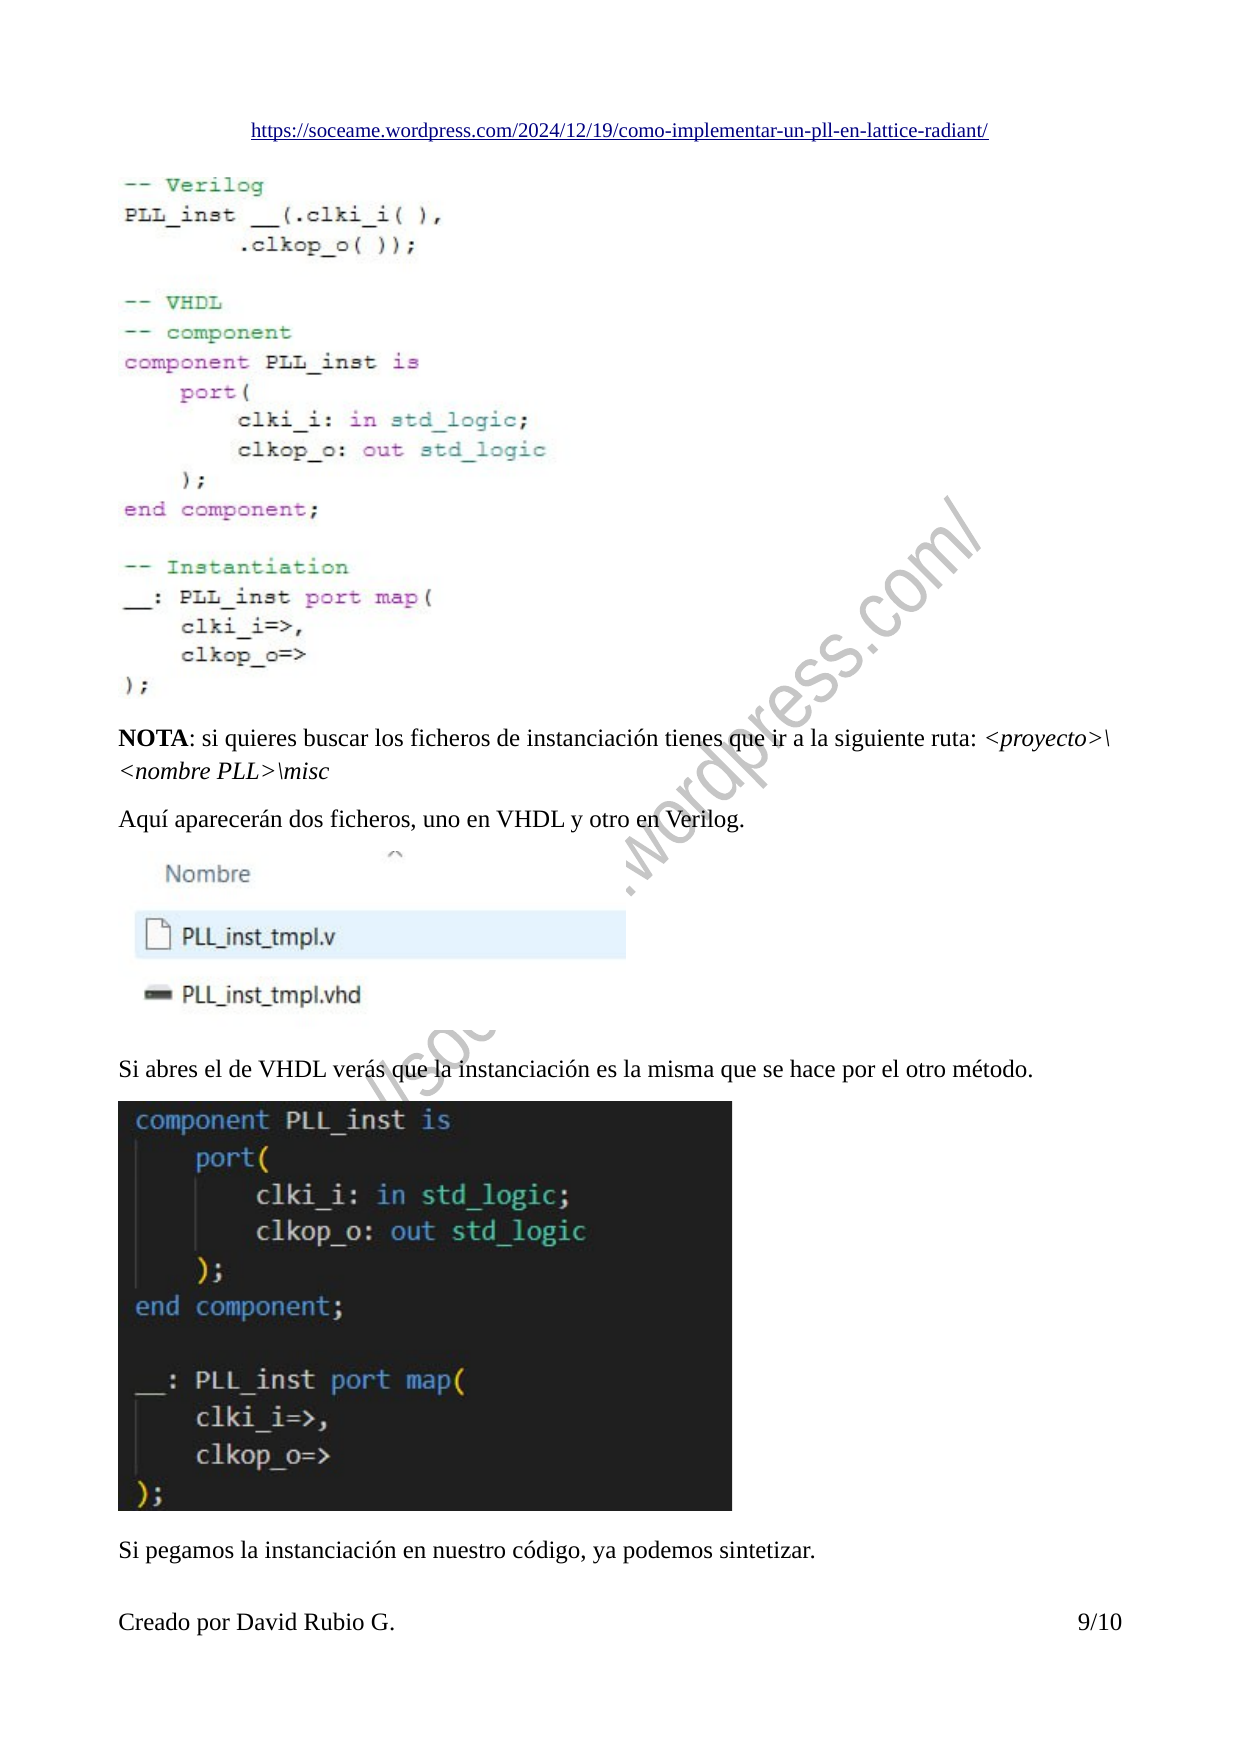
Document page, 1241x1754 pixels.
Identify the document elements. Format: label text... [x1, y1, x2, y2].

picture [118, 851, 626, 1030]
picture [118, 1101, 733, 1511]
text Aquí aparecerán dos ficheros, uno en VHDL y otro en Verilog. [118, 804, 659, 833]
text NOTA: si quieres buscar los ficheros de instanciación tienes que ir a la siguiente ruta: <proyecto>\<nombre PLL>\misc [118, 723, 1122, 785]
text Si abres el de VHDL verás que la instanciación es la misma que se hace por el otro método. [444, 1054, 1122, 1083]
text Aquí aparecerán dos ficheros, uno en VHDL y otro en Verilog. [680, 804, 1122, 833]
text Si abres el de VHDL verás que la instanciación es la misma que se hace por el otro método. [118, 1054, 410, 1083]
picture [118, 177, 590, 699]
text Si pegamos la instanciación en nuestro código, ya podemos sintetizar. [118, 1535, 1122, 1564]
